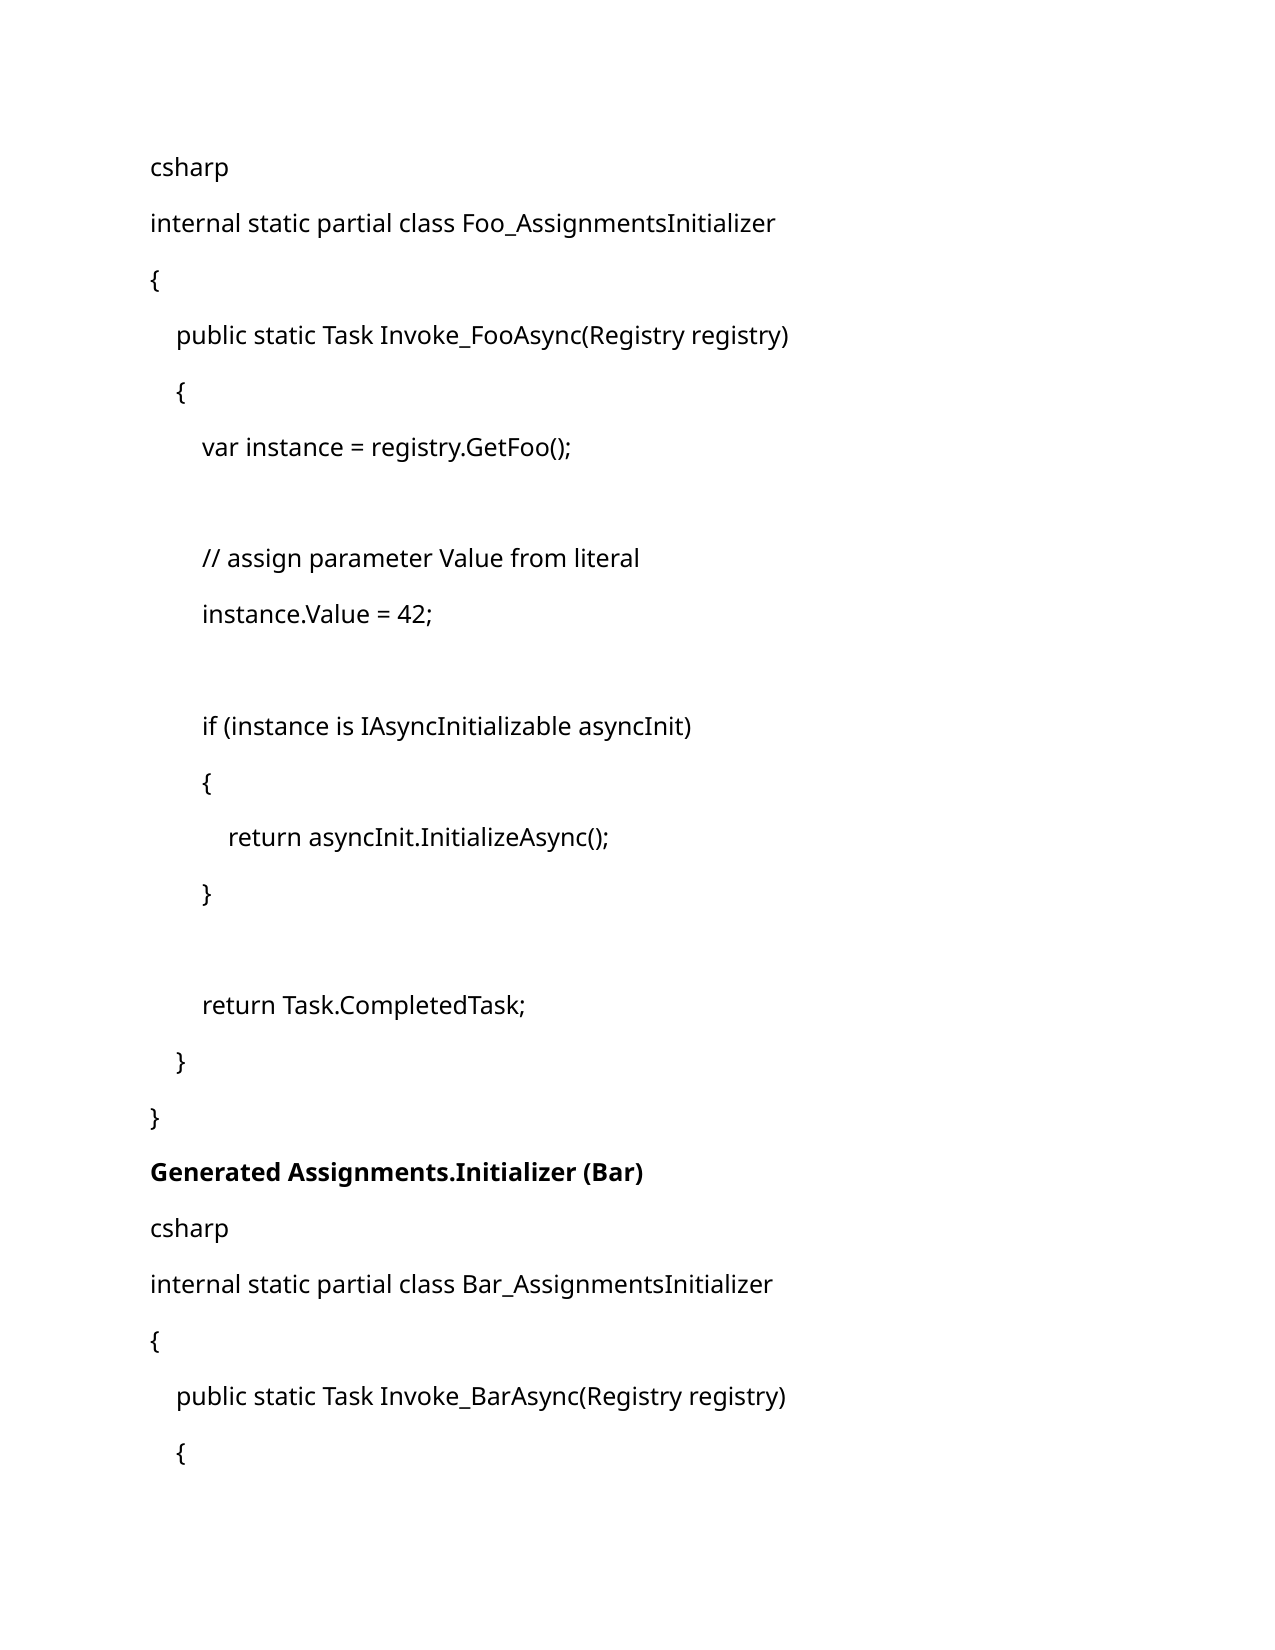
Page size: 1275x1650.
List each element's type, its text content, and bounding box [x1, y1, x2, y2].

text { [150, 1434, 1125, 1468]
text csharp [150, 150, 1125, 184]
text return asyncInit.InitializeAsync(); [150, 820, 1125, 854]
text Generated Assignments.Initializer (Bar) [150, 1155, 1125, 1189]
text // assign parameter Value from literal [150, 541, 1125, 575]
text internal static partial class Foo_AssignmentsInitializer [150, 206, 1125, 240]
text } [150, 1043, 1125, 1077]
text if (instance is IAsyncInitializable asyncInit) [150, 708, 1125, 742]
text { [150, 764, 1125, 798]
text var instance = registry.GetFoo(); [150, 429, 1125, 463]
text instance.Value = 42; [150, 597, 1125, 631]
text internal static partial class Bar_AssignmentsInitializer [150, 1267, 1125, 1301]
text } [150, 876, 1125, 910]
text { [150, 1322, 1125, 1357]
text { [150, 262, 1125, 296]
text return Task.CompletedTask; [150, 987, 1125, 1022]
text public static Task Invoke_BarAsync(Registry registry) [150, 1378, 1125, 1412]
text csharp [150, 1211, 1125, 1245]
text } [150, 1099, 1125, 1133]
text { [150, 373, 1125, 407]
text public static Task Invoke_FooAsync(Registry registry) [150, 317, 1125, 352]
